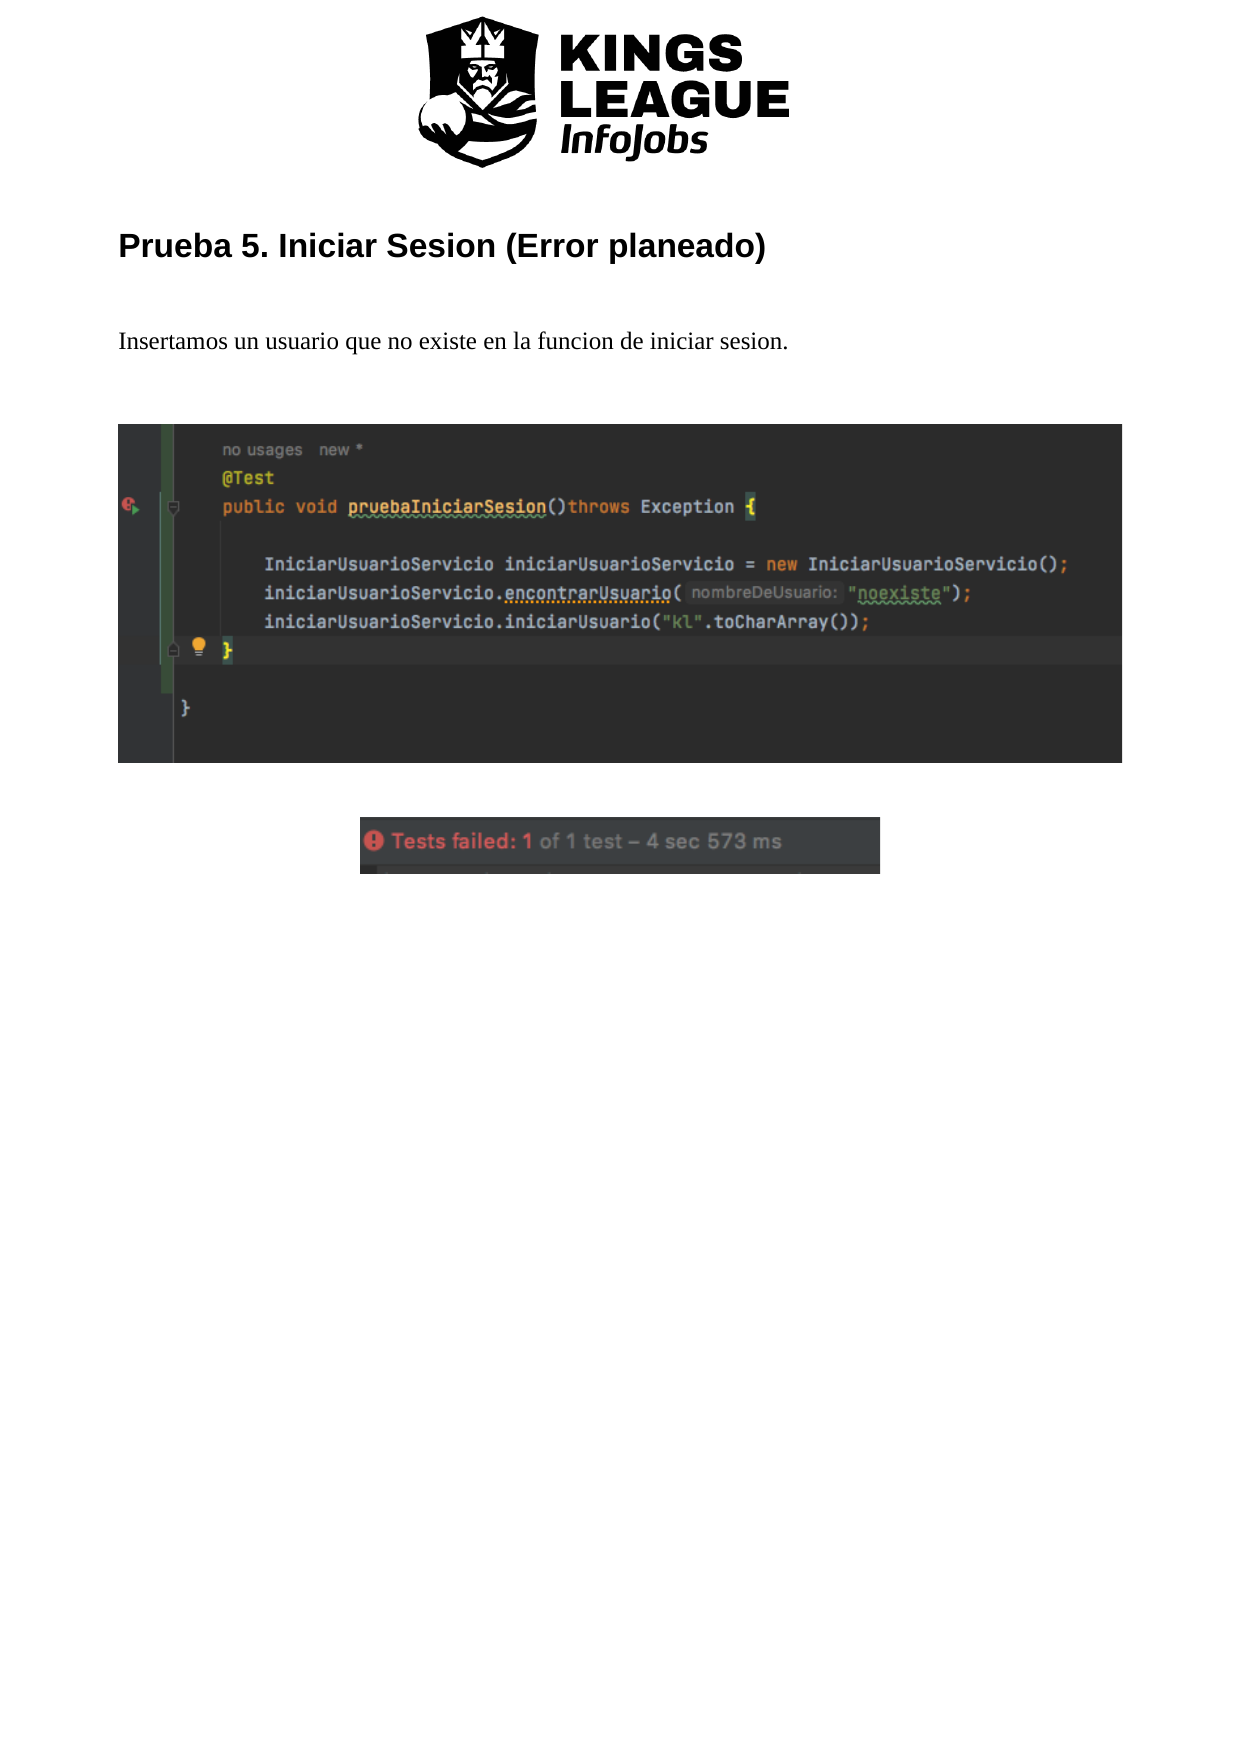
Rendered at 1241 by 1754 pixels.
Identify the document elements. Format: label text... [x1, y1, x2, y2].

picture [118, 424, 1123, 763]
subtitle Prueba 5. Iniciar Sesion (Error planeado) [118, 226, 1122, 264]
picture [418, 11, 823, 197]
text Insertamos un usuario que no existe en la funcion de iniciar sesion. [118, 326, 1122, 355]
picture [360, 817, 881, 874]
